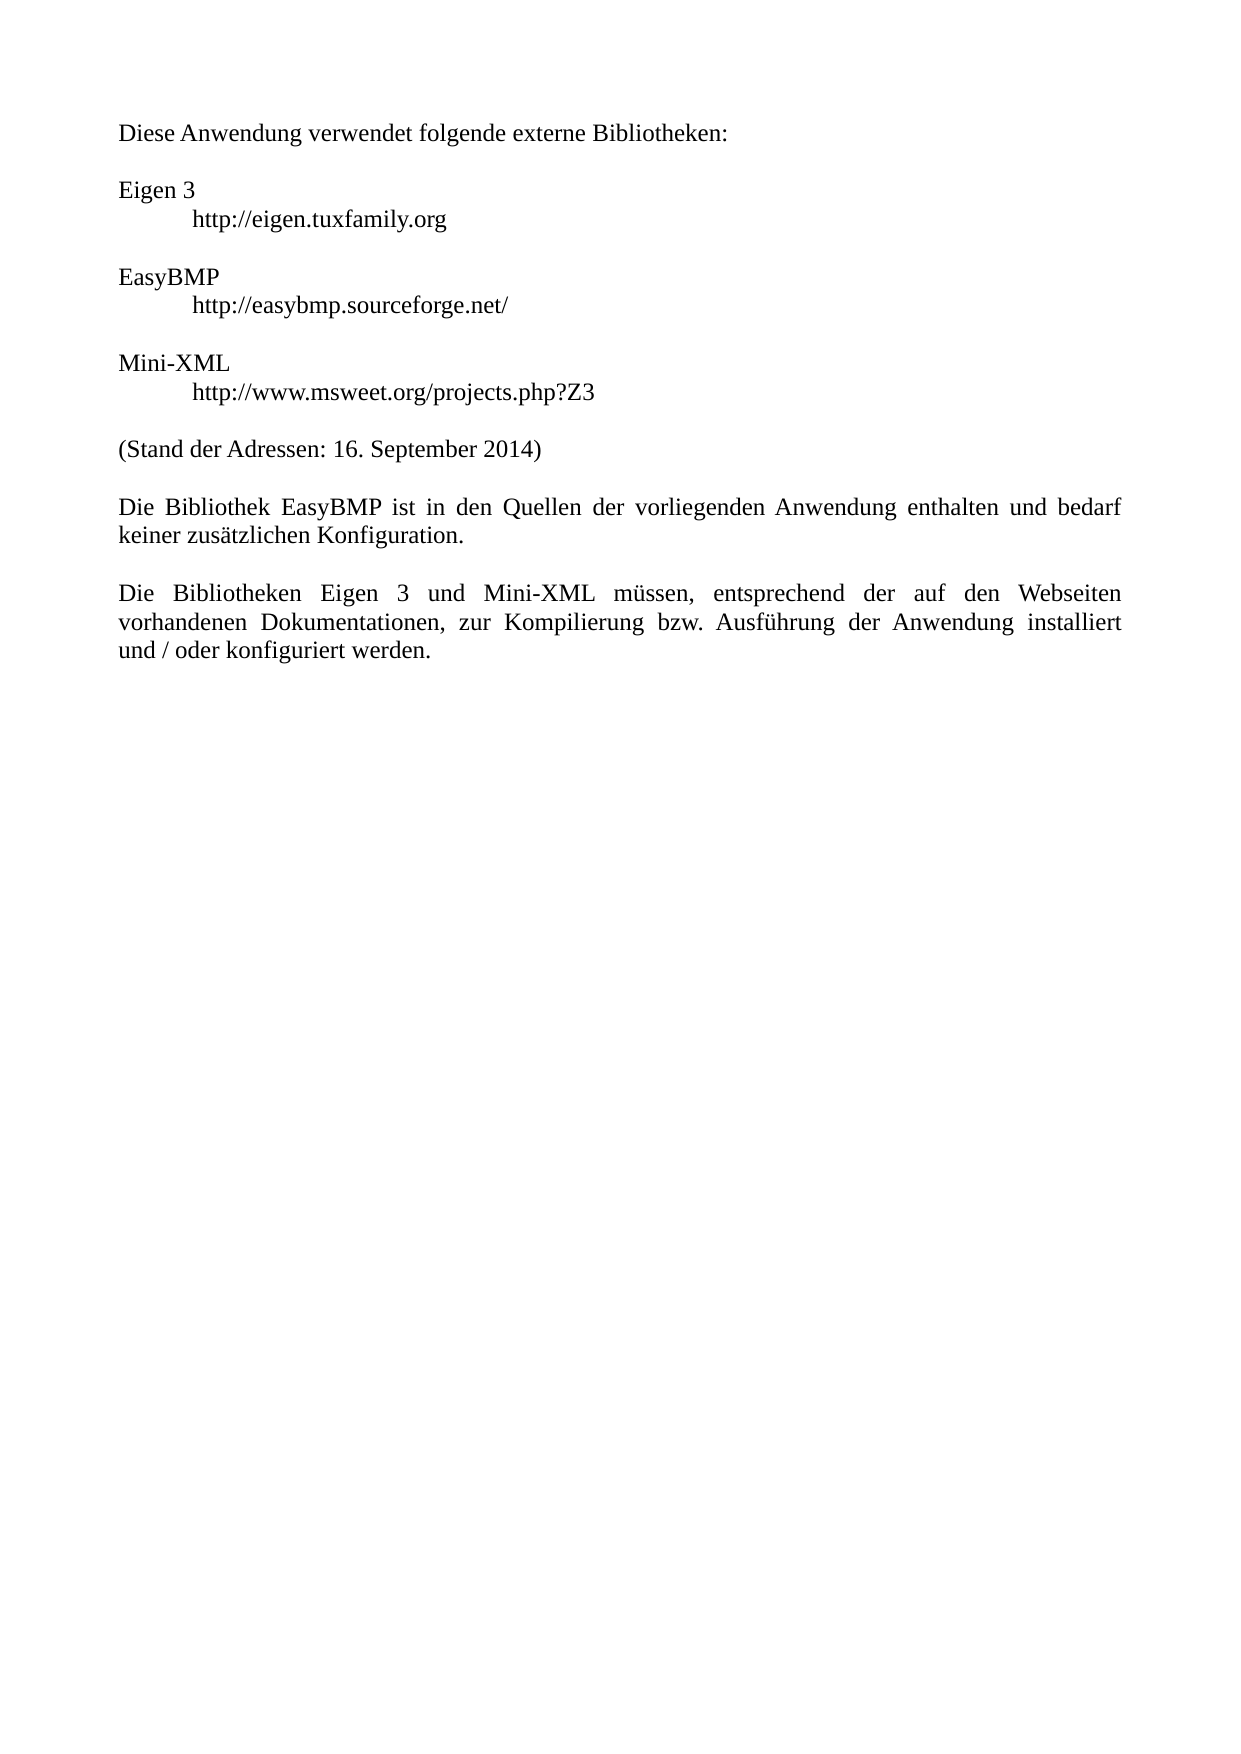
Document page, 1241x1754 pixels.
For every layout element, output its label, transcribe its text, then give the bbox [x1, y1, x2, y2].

text Eigen 3 [118, 176, 1122, 204]
text Die Bibliothek EasyBMP ist in den Quellen der vorliegenden Anwendung enthalten und bedarf keiner zusätzlichen Konfiguration. [118, 492, 1122, 549]
text (Stand der Adressen: 16. September 2014) [118, 434, 1122, 463]
text http://www.msweet.org/projects.php?Z3 [118, 377, 1122, 406]
text Diese Anwendung verwendet folgende externe Bibliotheken: [118, 118, 1122, 147]
text http://easybmp.sourceforge.net/ [118, 291, 1122, 319]
text Die Bibliotheken Eigen 3 und Mini-XML müssen, entsprechend der auf den Webseiten vorhandenen Dokumentationen, zur Kompilierung bzw. Ausführung der Anwendung installiert und / oder konfiguriert werden. [118, 578, 1122, 664]
text EasyBMP [118, 262, 1122, 291]
text http://eigen.tuxfamily.org [118, 204, 1122, 233]
text Mini-XML [118, 348, 1122, 377]
